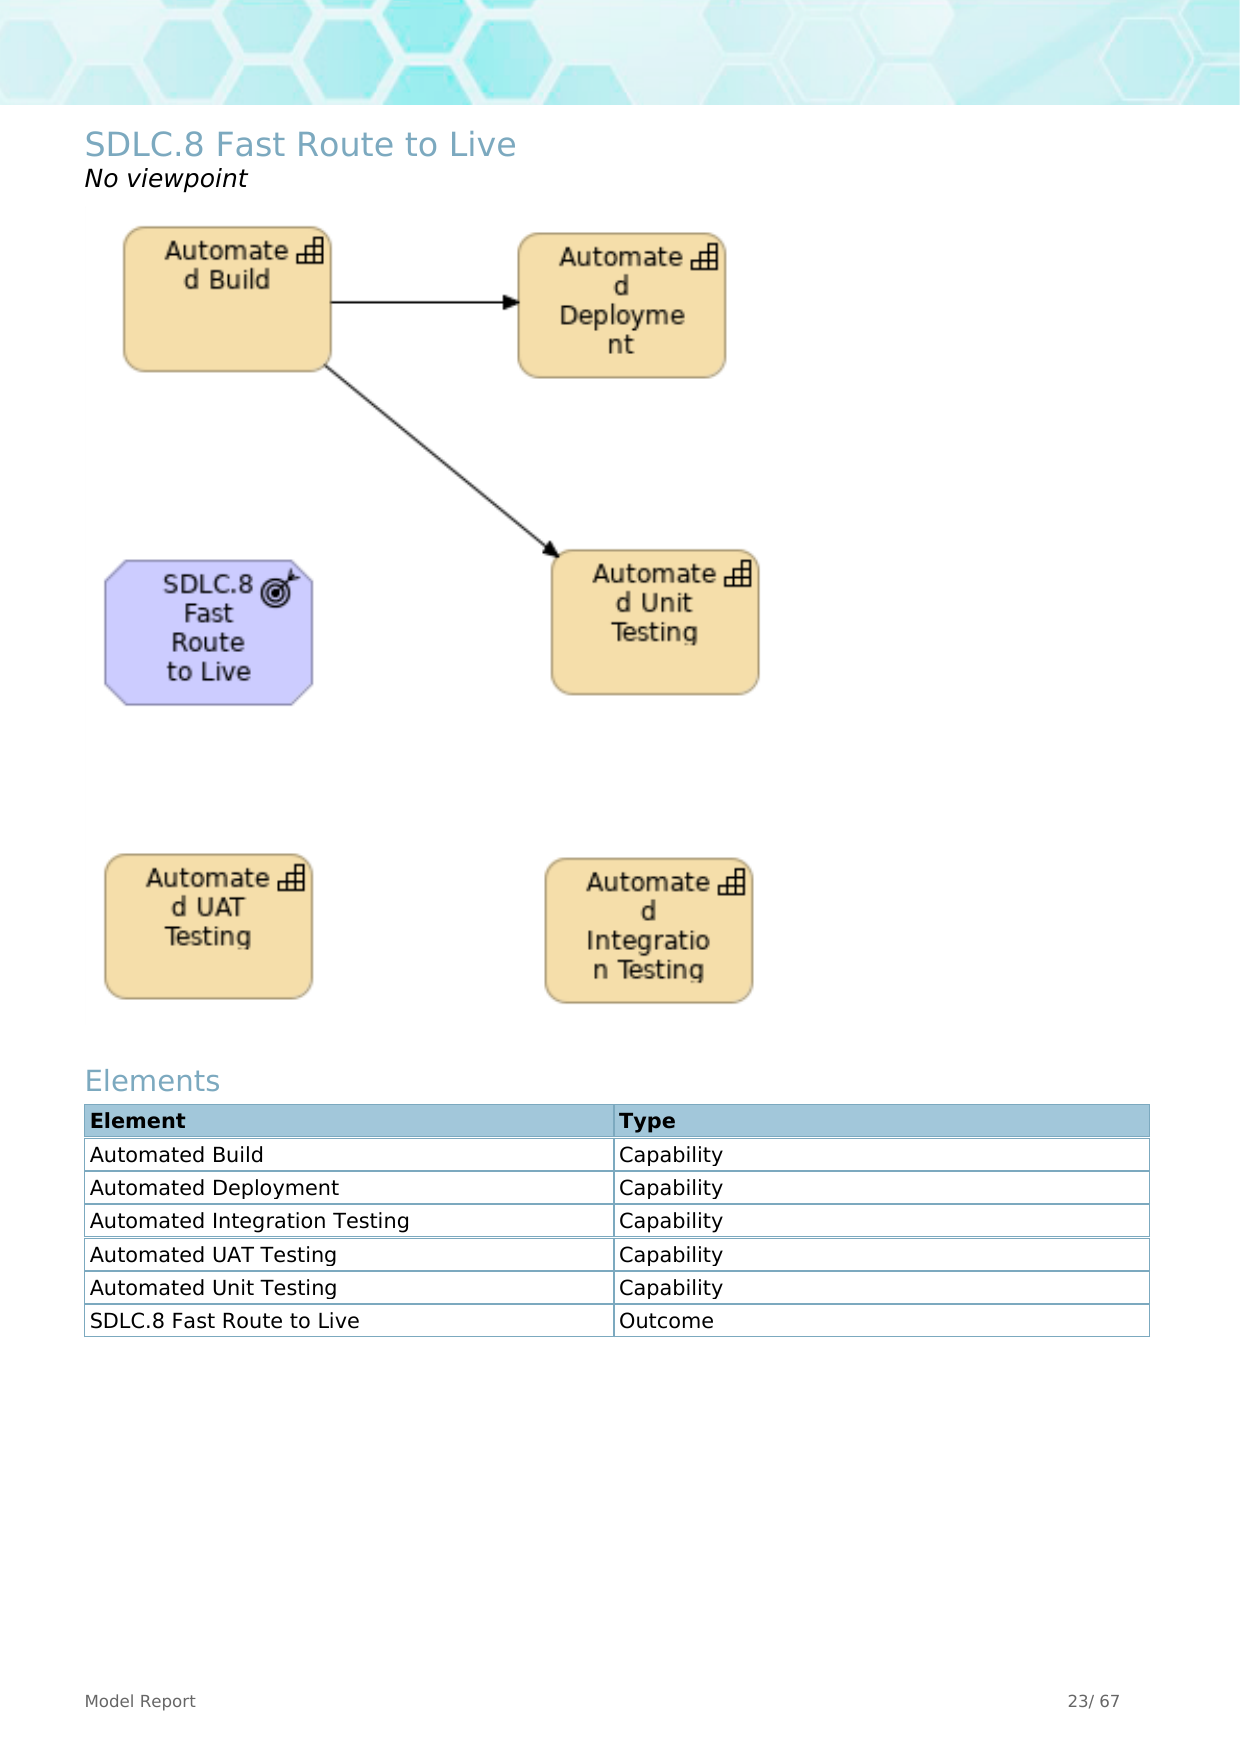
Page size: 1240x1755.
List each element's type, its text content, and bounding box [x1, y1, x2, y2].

table_cell [84, 1098, 614, 1104]
table_cell [84, 105, 614, 125]
table_cell Capability [615, 1205, 1149, 1236]
table_cell [1150, 1271, 1155, 1304]
table_cell [614, 1338, 774, 1650]
table_cell Elements [84, 1025, 1150, 1098]
table_cell Model Report [84, 1650, 920, 1754]
table_cell Capability [615, 1139, 1149, 1170]
table_cell [1150, 1138, 1155, 1171]
table_cell [774, 105, 920, 125]
table_cell [0, 1104, 84, 1137]
table_cell Capability [615, 1272, 1149, 1303]
table_cell [1150, 206, 1155, 1025]
table_cell Element [85, 1105, 613, 1136]
table_cell [1150, 105, 1155, 125]
table_cell Automated UAT Testing [85, 1239, 613, 1270]
table_cell SDLC.8 Fast Route to Live [85, 1305, 613, 1336]
table_cell [614, 196, 774, 206]
table_cell No viewpoint [84, 165, 1155, 196]
table_cell [0, 1304, 84, 1337]
table_cell [0, 1271, 84, 1304]
table_cell [1155, 165, 1239, 196]
table_cell [0, 1171, 84, 1204]
table_cell [0, 165, 84, 196]
table_cell [1155, 105, 1239, 125]
table_cell Outcome [615, 1305, 1149, 1336]
table_cell Automated Integration Testing [85, 1205, 613, 1236]
table_cell [1150, 1238, 1155, 1271]
table_cell Automated Build [85, 1139, 613, 1170]
table_cell [1155, 1171, 1239, 1204]
table_cell [1155, 1238, 1239, 1271]
table_cell SDLC.8 Fast Route to Live [84, 125, 1155, 164]
table_cell [1155, 1104, 1239, 1137]
table_cell [1150, 1204, 1155, 1237]
table_cell Automated Unit Testing [85, 1272, 613, 1303]
table_cell Type [615, 1105, 1149, 1136]
table_cell [920, 105, 1088, 125]
table_cell [1150, 1338, 1155, 1650]
table_cell [614, 105, 774, 125]
table_cell [1150, 1025, 1155, 1098]
table_cell [1155, 1271, 1239, 1304]
table_cell [1088, 206, 1150, 1025]
table_cell [774, 1338, 920, 1650]
table_cell [0, 125, 84, 164]
table_cell [0, 1138, 84, 1171]
table_cell [0, 105, 84, 125]
table_cell [1155, 1098, 1239, 1104]
table_cell [781, 206, 920, 1025]
table_cell / 67 [1088, 1650, 1155, 1754]
table_cell [0, 1098, 84, 1104]
table_cell [1150, 1104, 1155, 1137]
table_cell [1150, 196, 1155, 206]
table_cell [1155, 1025, 1239, 1098]
table_cell [1088, 196, 1150, 206]
table_cell 23 [920, 1650, 1088, 1754]
table_cell [774, 196, 920, 206]
table_cell [774, 1098, 920, 1104]
table_cell [0, 1204, 84, 1237]
table_cell [84, 196, 614, 206]
table_cell [1088, 105, 1150, 125]
table_cell [0, 206, 84, 1025]
table_cell [0, 1025, 84, 1098]
table_cell [1155, 1138, 1239, 1171]
table_cell [920, 1338, 1088, 1650]
table_cell Automated Deployment [85, 1172, 613, 1203]
table_cell [920, 206, 1088, 1025]
table_cell [1155, 1338, 1239, 1650]
table_cell [0, 1650, 84, 1754]
table_cell [1150, 1304, 1155, 1337]
table_cell [1155, 206, 1239, 1025]
table_cell [1150, 1171, 1155, 1204]
table_cell [1088, 1098, 1150, 1104]
table_cell [1155, 1650, 1239, 1754]
table_cell [920, 1098, 1088, 1104]
table_cell [1155, 1204, 1239, 1237]
table_cell [1088, 1338, 1150, 1650]
table_cell [1155, 125, 1239, 164]
table_cell [0, 1338, 84, 1650]
table_cell [84, 1338, 614, 1650]
table_cell [920, 196, 1088, 206]
table_cell Capability [615, 1239, 1149, 1270]
table_cell [614, 1098, 774, 1104]
table_cell [1155, 196, 1239, 206]
table_cell [1155, 1304, 1239, 1337]
table_cell [0, 1238, 84, 1271]
table_cell Capability [615, 1172, 1149, 1203]
table_cell [0, 196, 84, 206]
